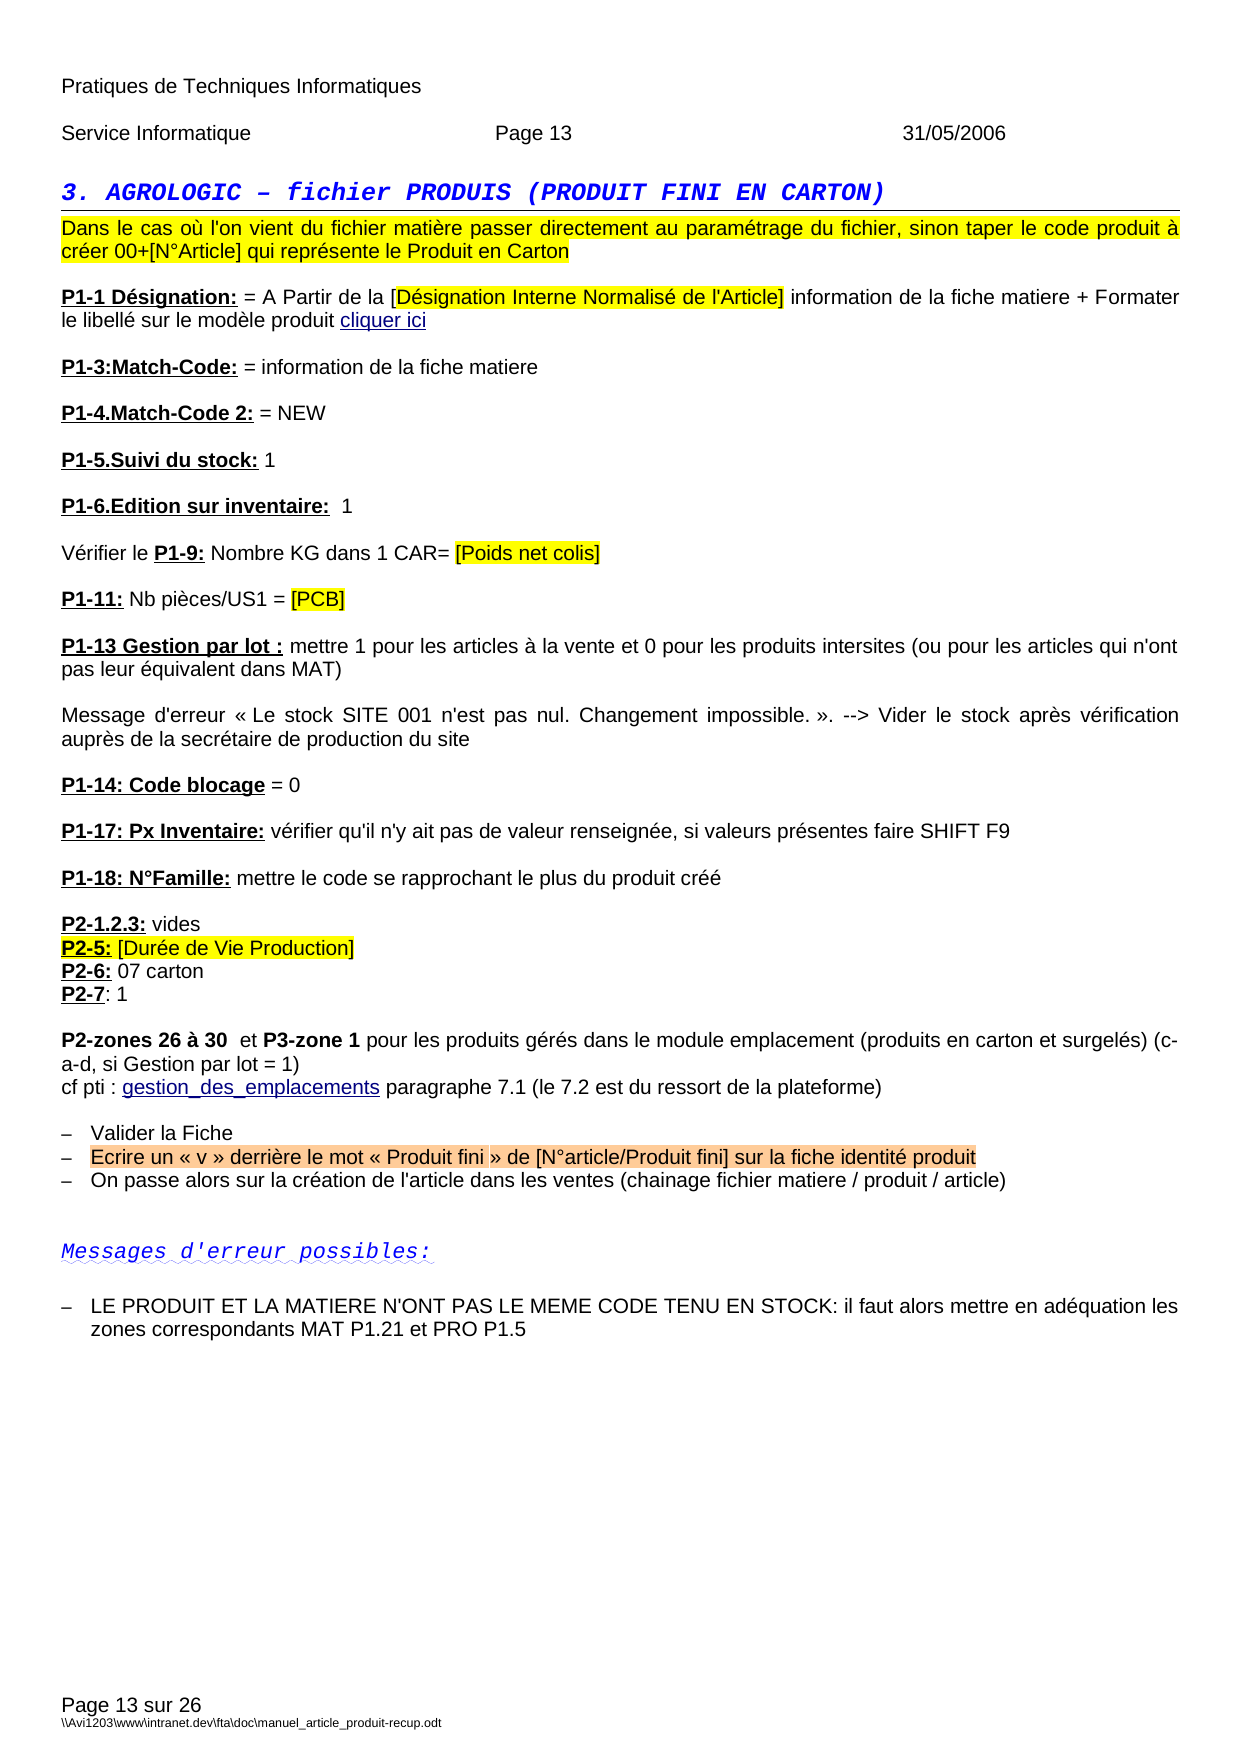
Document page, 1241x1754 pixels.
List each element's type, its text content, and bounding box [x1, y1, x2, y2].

text P1-5.Suivi du stock: 1 [61, 448, 1180, 472]
text P1-17: Px Inventaire: vérifier qu'il n'y ait pas de valeur renseignée, si valeurs présentes faire SHIFT F9 [61, 820, 1180, 843]
list On passe alors sur la création de l'article dans les ventes (chainage fichier matiere / produit / article) [61, 1168, 1180, 1192]
list Valider la Fiche [61, 1122, 1180, 1145]
subtitle Messages d'erreur possibles: [61, 1240, 1180, 1265]
text P2-5: [Durée de Vie Production] [61, 936, 1180, 959]
text P2-zones 26 à 30 et P3-zone 1 pour les produits gérés dans le module emplacement (produits en carton et surgelés) (c-a-d, si Gestion par lot = 1) [61, 1029, 1180, 1076]
list Ecrire un « v » derrière le mot « Produit fini » de [N°article/Produit fini] sur la fiche identité produit [61, 1145, 1180, 1168]
text Vérifier le P1-9: Nombre KG dans 1 CAR= [Poids net colis] [61, 541, 1180, 564]
text P2-1.2.3: vides [61, 913, 1180, 936]
text P1-11: Nb pièces/US1 = [PCB] [61, 588, 1180, 611]
text Message d'erreur « Le stock SITE 001 n'est pas nul. Changement impossible. ». --> Vider le stock après vérification auprès de la secrétaire de production du site [61, 704, 1180, 750]
subtitle 3. AGROLOGIC – fichier PRODUIS (PRODUIT FINI EN CARTON) [61, 179, 1180, 210]
text P1-13 Gestion par lot : mettre 1 pour les articles à la vente et 0 pour les produits intersites (ou pour les articles qui n'ont pas leur équivalent dans MAT) [61, 634, 1180, 681]
text P2-6: 07 carton [61, 959, 1180, 983]
text Dans le cas où l'on vient du fichier matière passer directement au paramétrage du fichier, sinon taper le code produit à créer 00+[N°Article] qui représente le Produit en Carton [61, 216, 1180, 263]
text P1-14: Code blocage = 0 [61, 774, 1180, 797]
text P1-1 Désignation: = A Partir de la [Désignation Interne Normalisé de l'Article] information de la fiche matiere + Formater le libellé sur le modèle produit cliquer ici [61, 286, 1180, 332]
text P1-18: N°Famille: mettre le code se rapprochant le plus du produit créé [61, 867, 1180, 890]
list LE PRODUIT ET LA MATIERE N'ONT PAS LE MEME CODE TENU EN STOCK: il faut alors mettre en adéquation les zones correspondants MAT P1.21 et PRO P1.5 [61, 1294, 1180, 1341]
text cf pti : gestion_des_emplacements paragraphe 7.1 (le 7.2 est du ressort de la plateforme) [61, 1076, 1180, 1099]
text P1-6.Edition sur inventaire: 1 [61, 495, 1180, 518]
text P1-3:Match-Code: = information de la fiche matiere [61, 356, 1180, 379]
text P2-7: 1 [61, 983, 1180, 1006]
text P1-4.Match-Code 2: = NEW [61, 402, 1180, 425]
